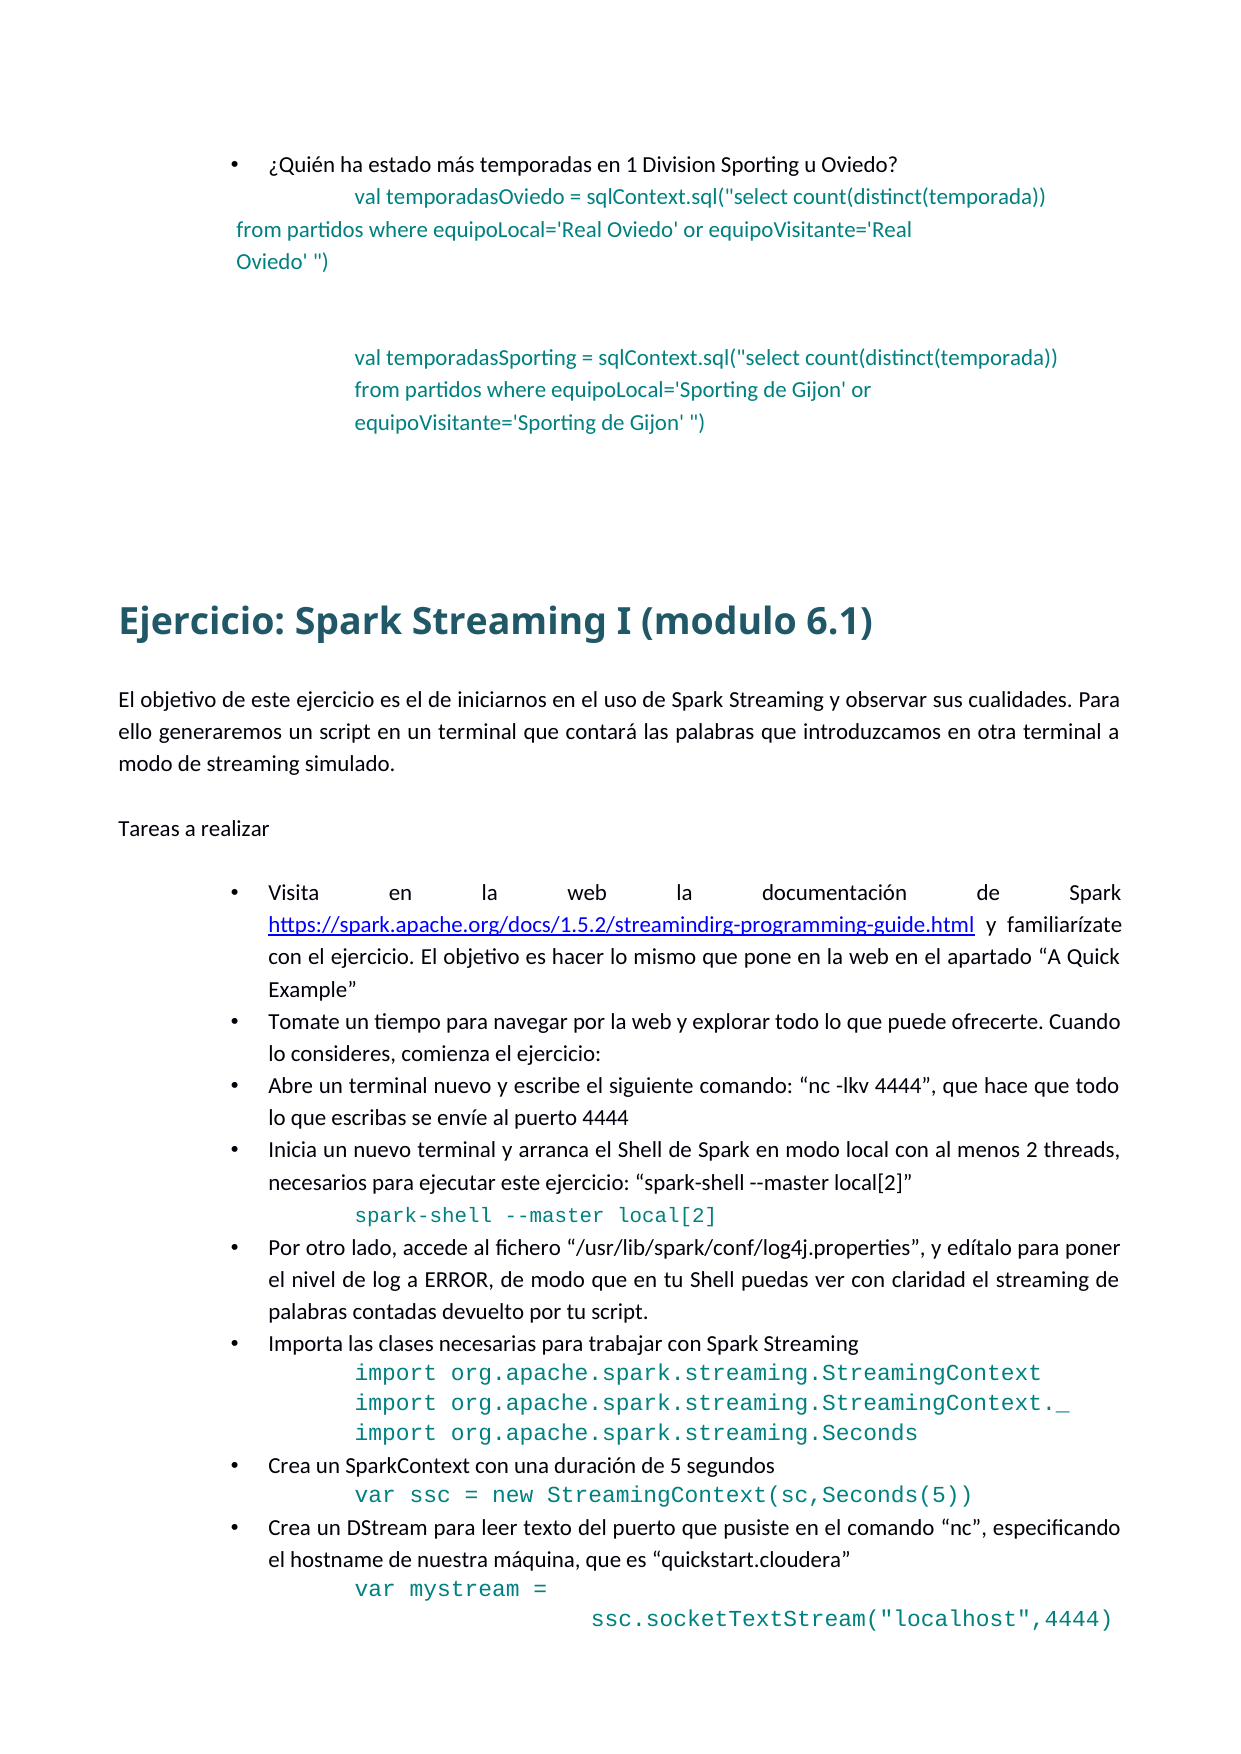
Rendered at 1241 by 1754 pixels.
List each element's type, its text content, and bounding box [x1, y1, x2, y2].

text Ejercicio: Spark Streaming I (modulo 6.1) [118, 594, 1122, 645]
text var mystream = ssc.socketTextStream("localhost",4444) [118, 1577, 1122, 1633]
text val temporadasSporting = sqlContext.sql("select count(distinct(temporada)) from partidos where equipoLocal='Sporting de Gijon' or equipoVisitante='Sporting de Gijon' ") [118, 343, 1122, 436]
text El objetivo de este ejercicio es el de iniciarnos en el uso de Spark Streaming y observar sus cualidades. Para ello generaremos un script en un terminal que contará las palabras que introduzcamos en otra terminal a modo de streaming simulado. [118, 685, 1122, 777]
list Crea un DStream para leer texto del puerto que pusiste en el comando “nc”, especificando el hostname de nuestra máquina, que es “quickstart.cloudera” [231, 1513, 1122, 1573]
list Visita en la web la documentación de Spark https://spark.apache.org/docs/1.5.2/streamindirg-programming-guide.html y familiarízate con el ejercicio. El objetivo es hacer lo mismo que pone en la web en el apartado “A Quick Example” [231, 878, 1122, 1003]
list Inicia un nuevo terminal y arranca el Shell de Spark en modo local con al menos 2 threads, necesarios para ejecutar este ejercicio: “spark-shell --master local[2]” [231, 1136, 1122, 1196]
list Crea un SparkContext con una duración de 5 segundos [231, 1451, 1122, 1479]
text import org.apache.spark.streaming.StreamingContext [118, 1362, 1122, 1387]
list Tomate un tiempo para navegar por la web y explorar todo lo que puede ofrecerte. Cuando lo consideres, comienza el ejercicio: [231, 1007, 1122, 1067]
text import org.apache.spark.streaming.StreamingContext._ [118, 1391, 1122, 1417]
list Importa las clases necesarias para trabajar con Spark Streaming [231, 1329, 1122, 1357]
text val temporadasOviedo = sqlContext.sql("select count(distinct(temporada)) from partidos where equipoLocal='Real Oviedo' or equipoVisitante='Real Oviedo' ") [118, 182, 1122, 275]
text spark-shell --master local[2] [118, 1200, 1122, 1228]
text Tareas a realizar [118, 814, 1122, 842]
list Abre un terminal nuevo y escribe el siguiente comando: “nc -lkv 4444”, que hace que todo lo que escribas se envíe al puerto 4444 [231, 1071, 1122, 1131]
text var ssc = new StreamingContext(sc,Seconds(5)) [118, 1483, 1122, 1509]
text import org.apache.spark.streaming.Seconds [118, 1421, 1122, 1447]
list ¿Quién ha estado más temporadas en 1 Division Sporting u Oviedo? [231, 150, 1122, 178]
list Por otro lado, accede al fichero “/usr/lib/spark/conf/log4j.properties”, y edítalo para poner el nivel de log a ERROR, de modo que en tu Shell puedas ver con claridad el streaming de palabras contadas devuelto por tu script. [231, 1233, 1122, 1325]
